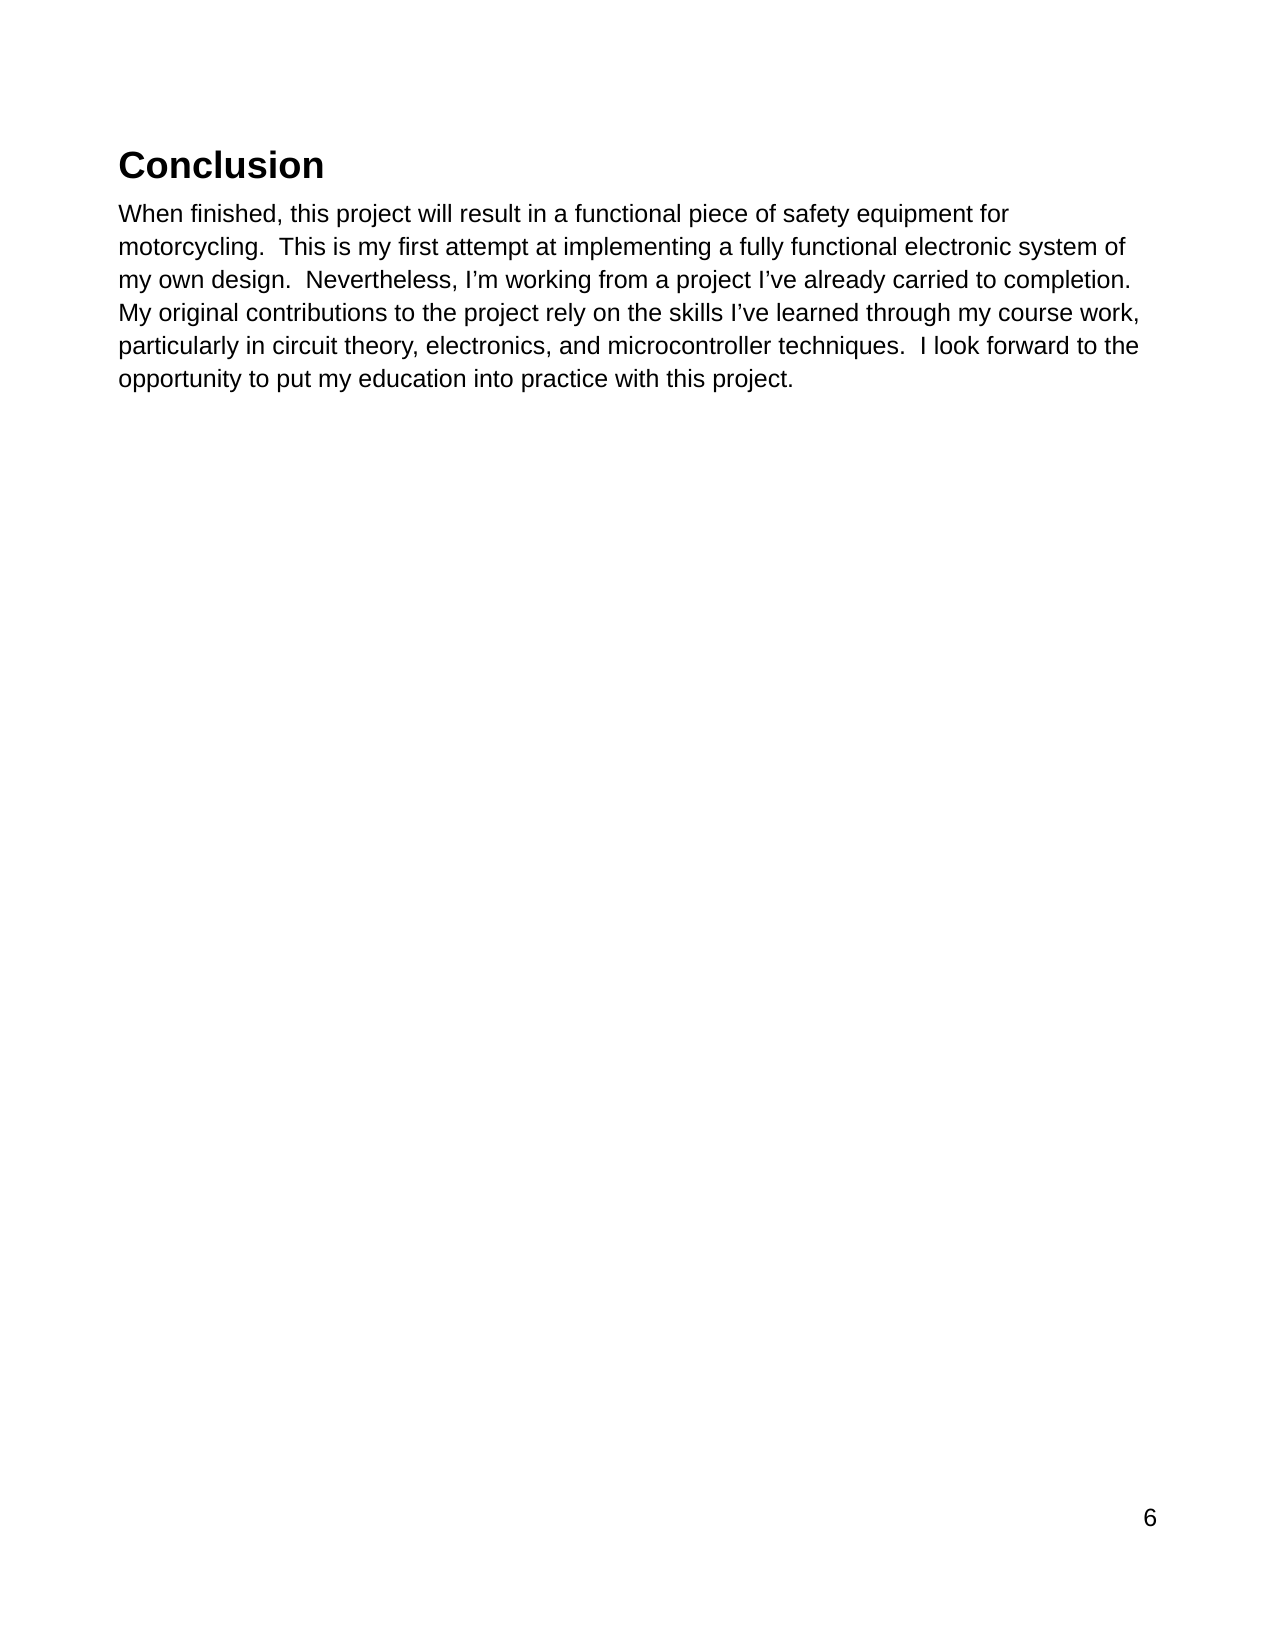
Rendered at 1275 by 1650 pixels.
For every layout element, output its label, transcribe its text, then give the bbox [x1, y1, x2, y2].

text When finished, this project will result in a functional piece of safety equipment for motorcycling. This is my first attempt at implementing a fully functional electronic system of my own design. Nevertheless, I’m working from a project I’ve already carried to completion. My original contributions to the project rely on the skills I’ve learned through my course work, particularly in circuit theory, electronics, and microcontroller techniques. I look forward to the opportunity to put my education into practice with this project. [118, 199, 1157, 393]
subtitle Conclusion [118, 143, 1157, 187]
